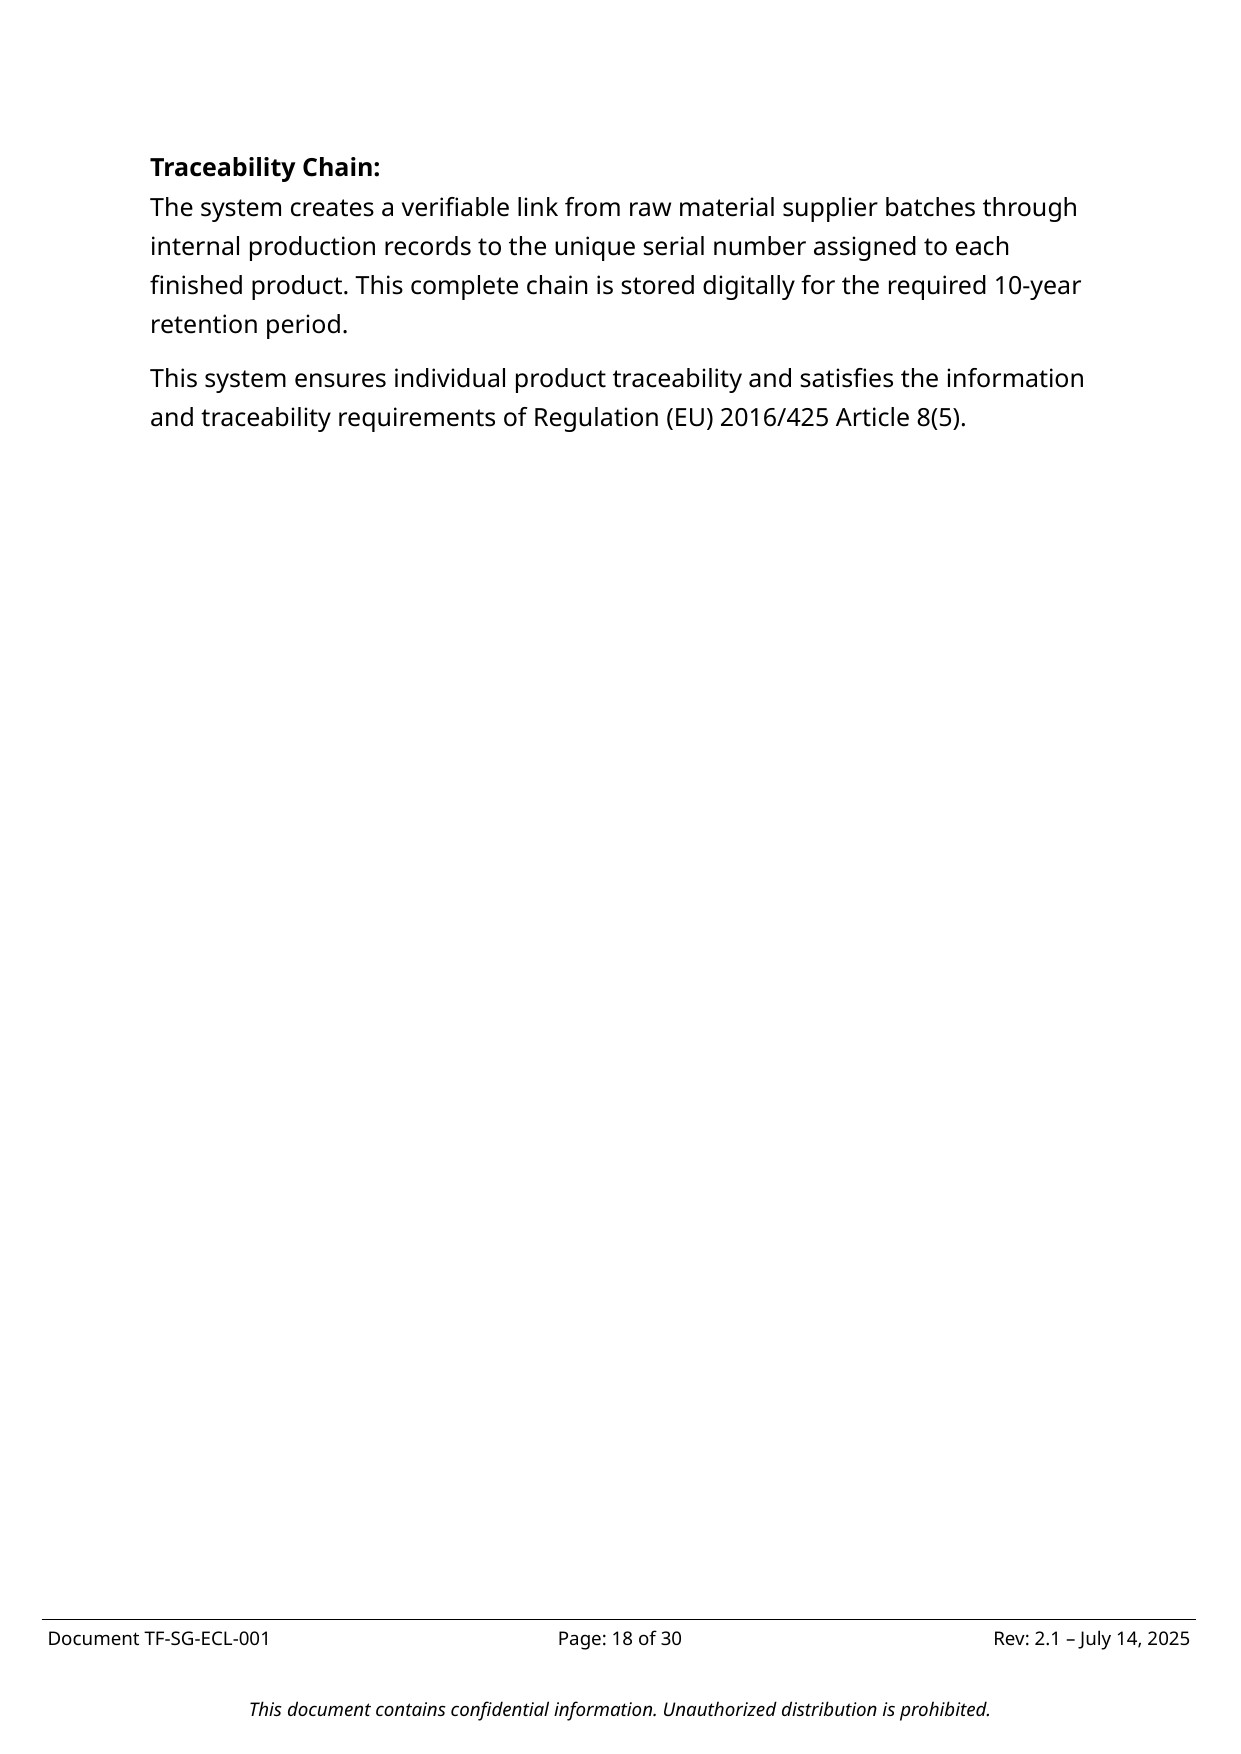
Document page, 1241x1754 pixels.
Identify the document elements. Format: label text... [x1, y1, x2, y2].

text Traceability Chain: The system creates a verifiable link from raw material supplier batches through internal production records to the unique serial number assigned to each finished product. This complete chain is stored digitally for the required 10-year retention period. [150, 150, 1090, 341]
text This system ensures individual product traceability and satisfies the information and traceability requirements of Regulation (EU) 2016/425 Article 8(5). [150, 360, 1090, 434]
